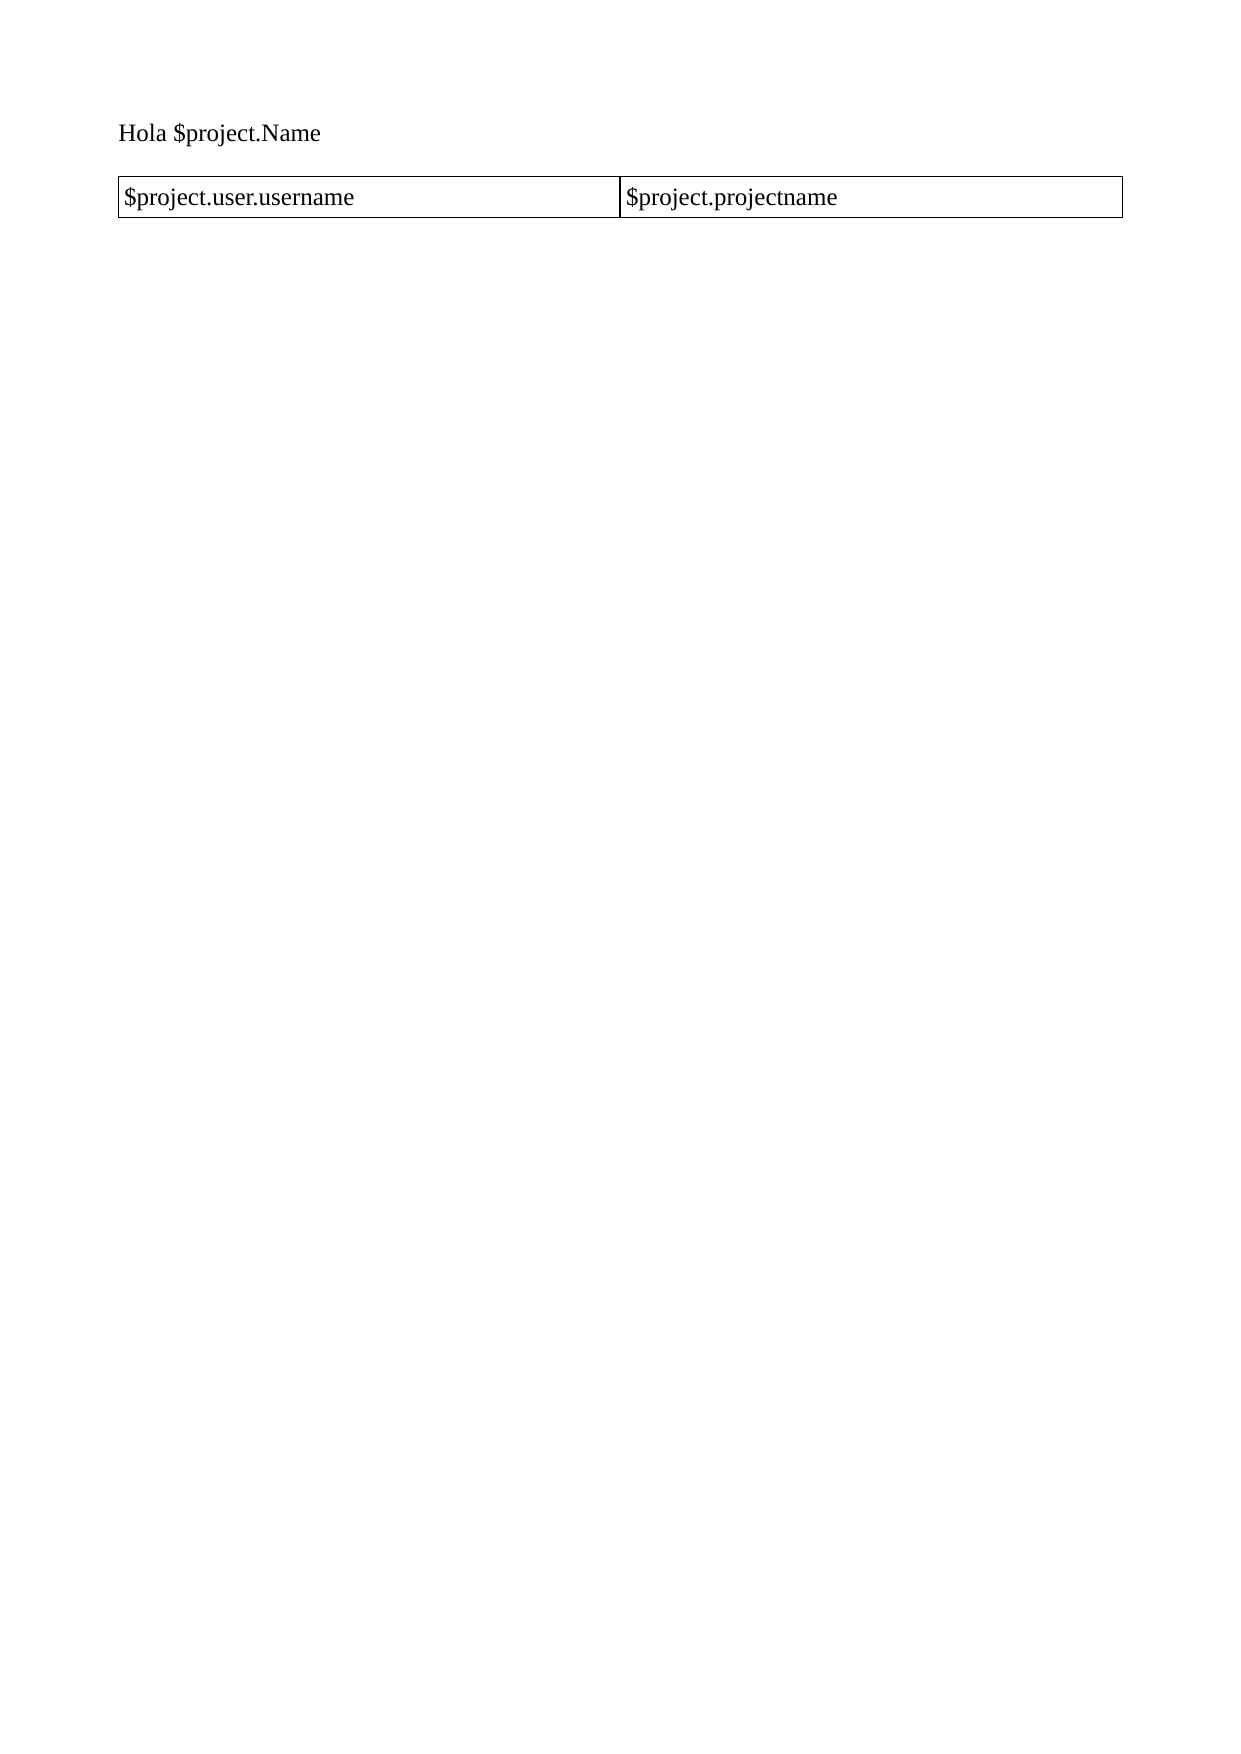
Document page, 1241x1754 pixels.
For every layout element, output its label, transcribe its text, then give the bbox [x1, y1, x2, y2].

table_header $project.user.username [119, 177, 619, 217]
text Hola $project.Name [118, 118, 1122, 147]
table_header $project.projectname [621, 177, 1122, 217]
